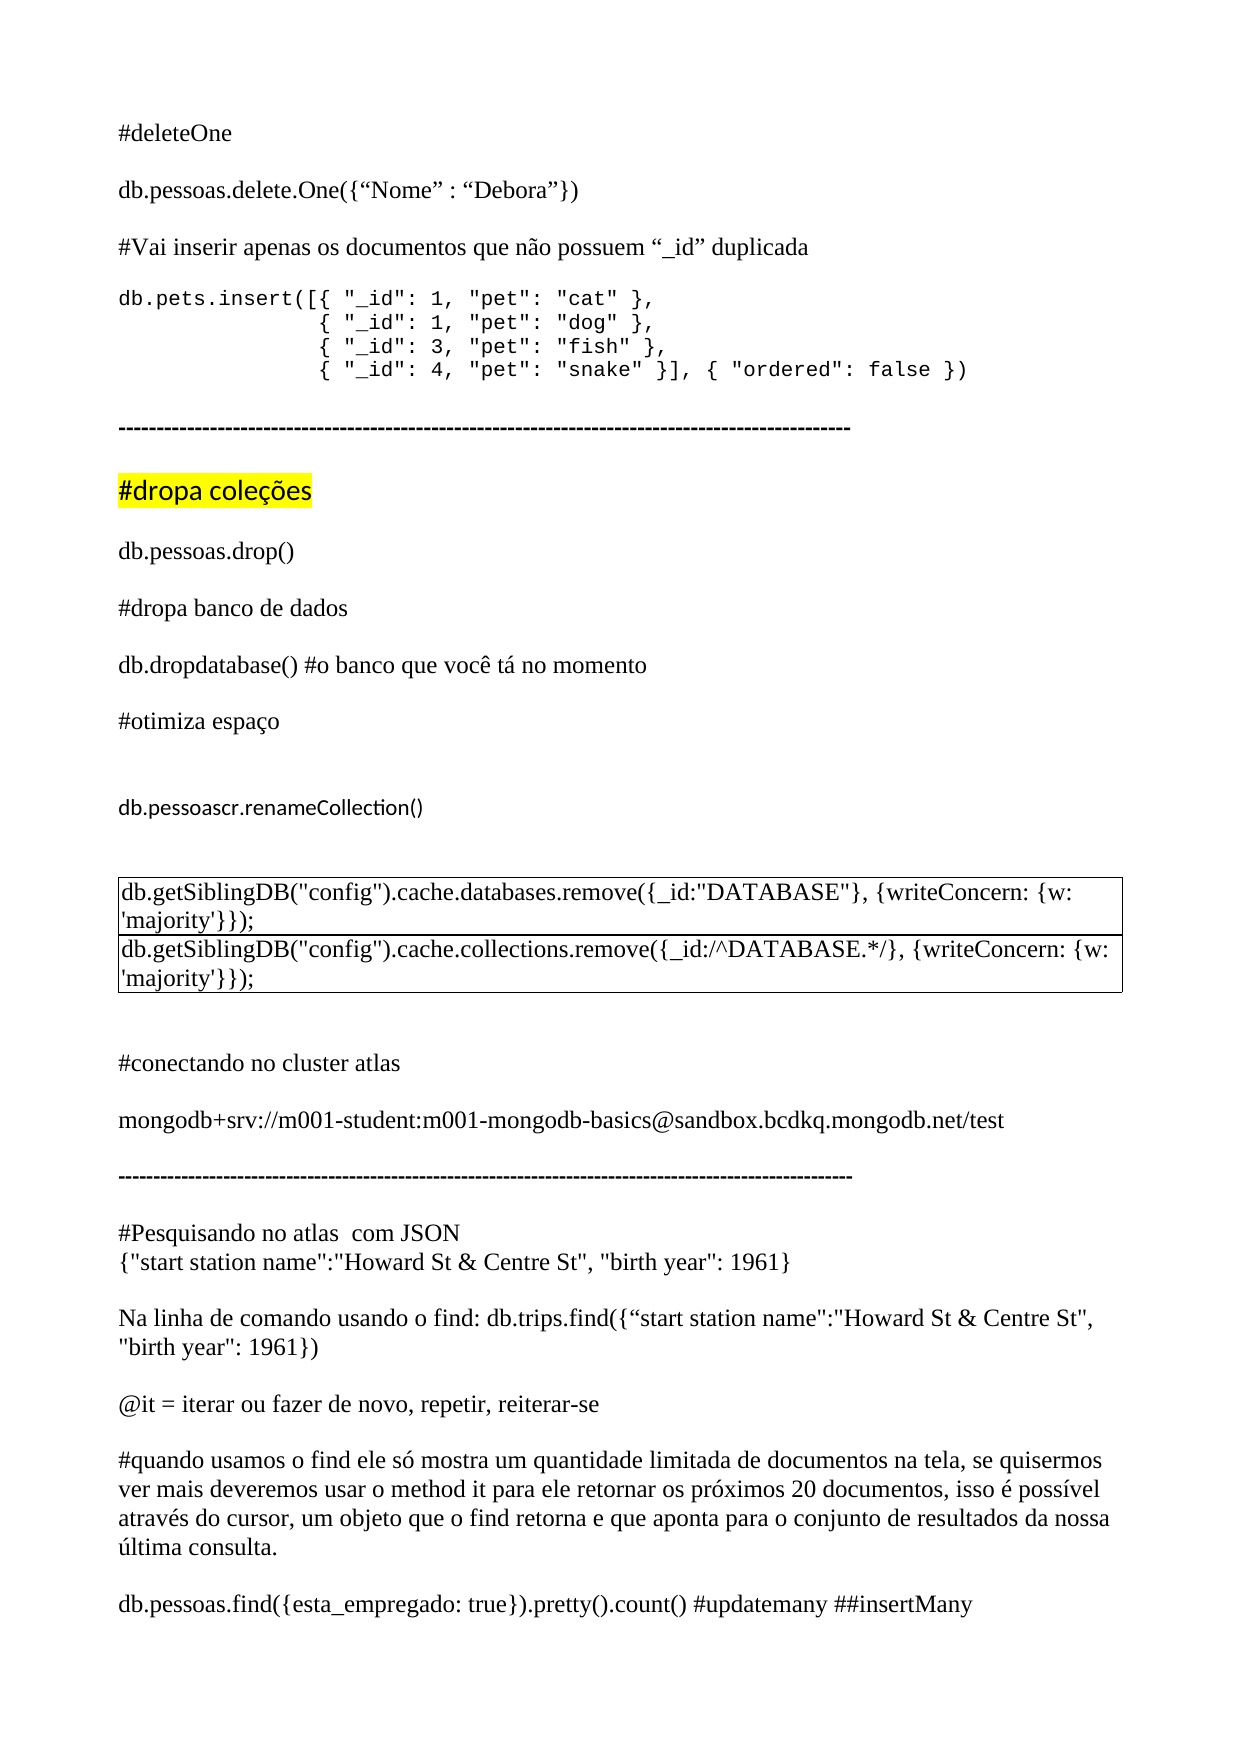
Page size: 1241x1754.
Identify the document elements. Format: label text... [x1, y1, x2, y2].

text #Pesquisando no atlas com JSON [118, 1218, 1122, 1247]
text #deleteOne [118, 118, 1122, 147]
text db.pets.insert([{ "_id": 1, "pet": "cat" }, [118, 288, 1122, 312]
text { "_id": 3, "pet": "fish" }, [118, 336, 1122, 359]
text ------------------------------------------------------------------------------------------------ [118, 412, 1122, 443]
text #otimiza espaço [118, 706, 1122, 735]
text {"start station name":"Howard St & Centre St", "birth year": 1961} [118, 1247, 1122, 1275]
text { "_id": 1, "pet": "dog" }, [118, 312, 1122, 336]
text { "_id": 4, "pet": "snake" }], { "ordered": false }) [118, 359, 1122, 383]
text db.pessoas.drop() [118, 536, 1122, 565]
text #Vai inserir apenas os documentos que não possuem “_id” duplicada [118, 232, 1122, 260]
text @it = iterar ou fazer de novo, repetir, reiterar-se [118, 1389, 1122, 1418]
text #dropa banco de dados [118, 593, 1122, 622]
text db.pessoas.delete.One({“Nome” : “Debora”}) [118, 175, 1122, 204]
table_header db.getSiblingDB("config").cache.databases.remove({_id:"DATABASE"}, {writeConcern: {w: 'majority'}}); [119, 878, 1122, 934]
text db.pessoascr.renameCollection() [118, 793, 1122, 821]
text mongodb+srv://m001-student:m001-mongodb-basics@sandbox.bcdkq.mongodb.net/test [118, 1105, 1122, 1134]
table_cell db.getSiblingDB("config").cache.collections.remove({_id:/^DATABASE.*/}, {writeConcern: {w: 'majority'}}); [119, 936, 1122, 992]
text db.dropdatabase() #o banco que você tá no momento [118, 650, 1122, 678]
text #quando usamos o find ele só mostra um quantidade limitada de documentos na tela, se quisermos ver mais deveremos usar o method it para ele retornar os próximos 20 documentos, isso é possível através do cursor, um objeto que o find retorna e que aponta para o conjunto de resultados da nossa última consulta. [118, 1446, 1122, 1561]
text Na linha de comando usando o find: db.trips.find({“start station name":"Howard St & Centre St", "birth year": 1961}) [118, 1303, 1122, 1361]
text db.pessoas.find({esta_empregado: true}).pretty().count() #updatemany ##insertMany [118, 1589, 1122, 1617]
text #dropa coleções [118, 472, 1122, 508]
text #conectando no cluster atlas [118, 1048, 1122, 1077]
text --------------------------------------------------------------------------------------------------------- [118, 1162, 1122, 1190]
